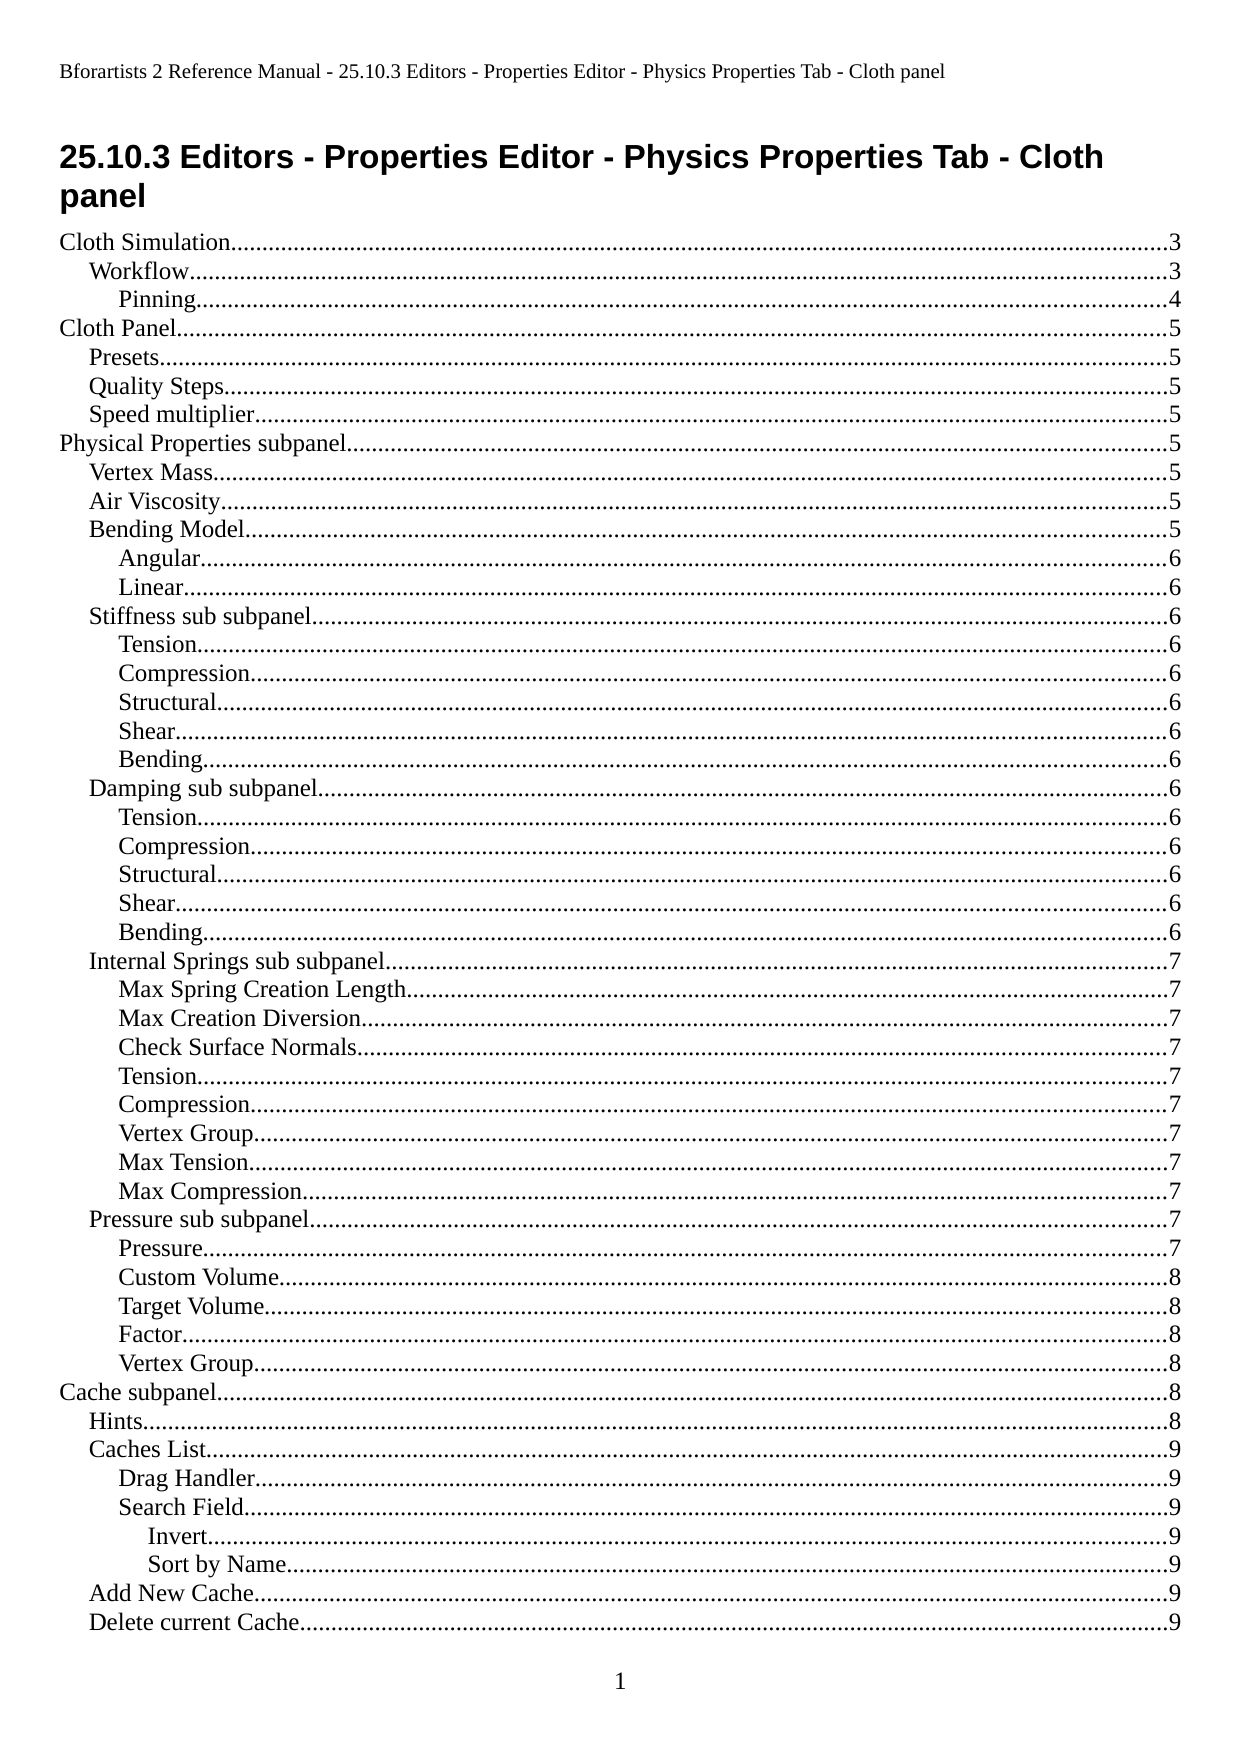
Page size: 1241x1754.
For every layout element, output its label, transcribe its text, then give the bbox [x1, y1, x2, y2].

text Compression 7 [118, 1089, 1181, 1118]
text Linear 6 [118, 572, 1181, 601]
text Bending 6 [118, 917, 1181, 946]
text Pressure 7 [118, 1233, 1181, 1262]
text Check Surface Normals 7 [118, 1032, 1181, 1061]
text Workflow 3 [88, 256, 1181, 284]
text Air Viscosity 5 [88, 486, 1181, 514]
text Target Volume 8 [118, 1291, 1181, 1319]
text Pressure sub subpanel 7 [88, 1204, 1181, 1233]
text Angular 6 [118, 543, 1181, 572]
text Shear 6 [118, 716, 1181, 744]
text Max Compression 7 [118, 1176, 1181, 1204]
text Bending 6 [118, 744, 1181, 773]
subtitle 25.10.3 Editors - Properties Editor - Physics Properties Tab - Cloth panel [59, 138, 1181, 214]
text Sort by Name 9 [147, 1549, 1181, 1578]
text Cache subpanel 8 [59, 1377, 1181, 1406]
text Structural 6 [118, 859, 1181, 888]
text Hints 8 [88, 1406, 1181, 1434]
text Bending Model 5 [88, 514, 1181, 543]
text Max Tension 7 [118, 1147, 1181, 1176]
text Drag Handler 9 [118, 1463, 1181, 1492]
text Caches List 9 [88, 1434, 1181, 1463]
text Vertex Mass 5 [88, 457, 1181, 486]
text Vertex Group 8 [118, 1348, 1181, 1377]
text Structural 6 [118, 687, 1181, 716]
text Max Creation Diversion 7 [118, 1003, 1181, 1032]
text Pinning 4 [118, 284, 1181, 313]
text Delete current Cache 9 [88, 1607, 1181, 1636]
text Invert 9 [147, 1521, 1181, 1549]
text Custom Volume 8 [118, 1262, 1181, 1291]
text Compression 6 [118, 658, 1181, 687]
text Search Field 9 [118, 1492, 1181, 1521]
text Add New Cache 9 [88, 1578, 1181, 1607]
text Vertex Group 7 [118, 1118, 1181, 1147]
text Presets 5 [88, 342, 1181, 371]
text Compression 6 [118, 831, 1181, 859]
text Damping sub subpanel 6 [88, 773, 1181, 802]
text Cloth Panel 5 [59, 313, 1181, 342]
text Max Spring Creation Length 7 [118, 974, 1181, 1003]
text Internal Springs sub subpanel 7 [88, 946, 1181, 974]
text Tension 7 [118, 1061, 1181, 1089]
text Quality Steps 5 [88, 371, 1181, 399]
text Physical Properties subpanel 5 [59, 428, 1181, 457]
text Cloth Simulation 3 [59, 227, 1181, 256]
text Tension 6 [118, 629, 1181, 658]
text Stiffness sub subpanel 6 [88, 601, 1181, 629]
text Factor 8 [118, 1319, 1181, 1348]
text Speed multiplier 5 [88, 399, 1181, 428]
text Tension 6 [118, 802, 1181, 831]
text Shear 6 [118, 888, 1181, 917]
